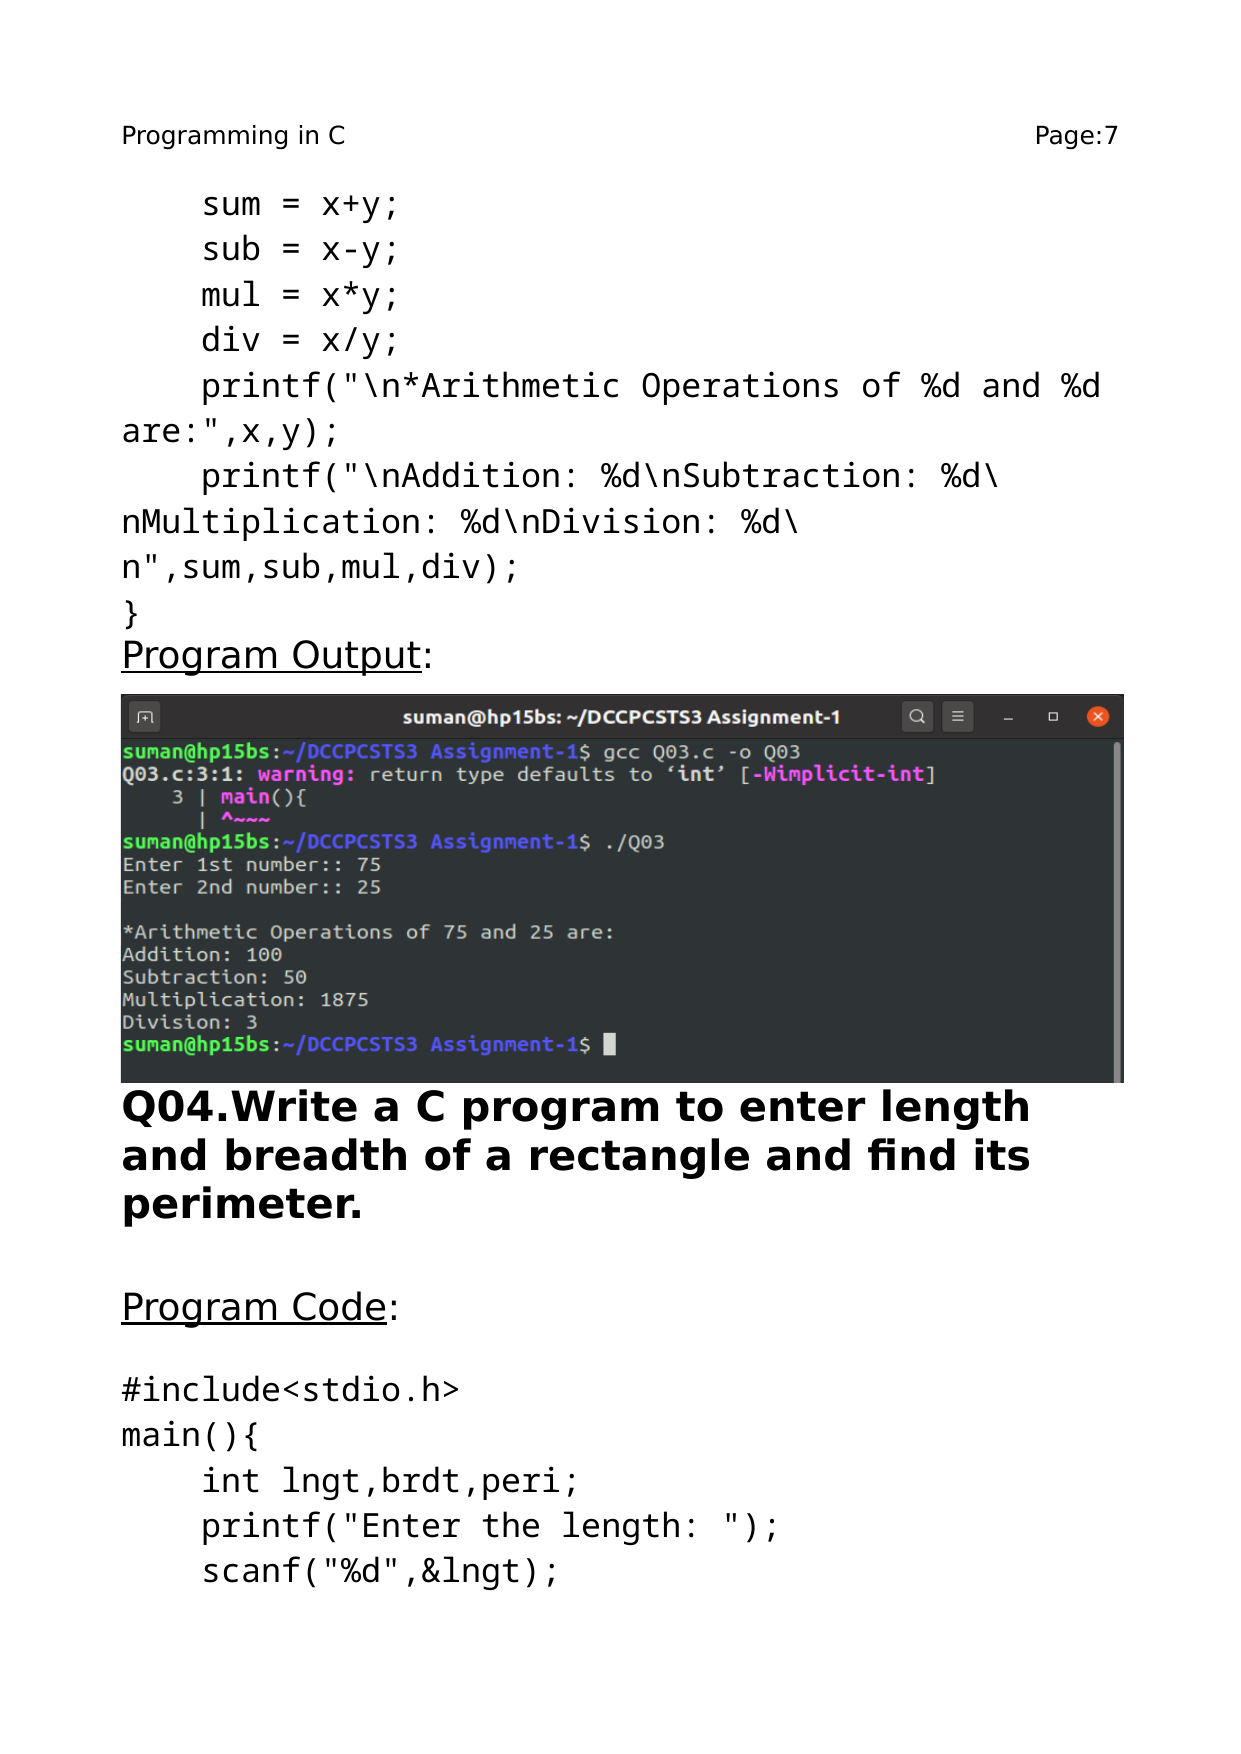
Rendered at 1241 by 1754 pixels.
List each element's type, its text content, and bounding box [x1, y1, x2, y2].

text #include<stdio.h> [121, 1366, 1119, 1411]
text div = x/y; [121, 316, 1119, 361]
text mul = x*y; [121, 271, 1119, 316]
text Program Code: [121, 1285, 1119, 1329]
text scanf("%d",&lngt); [121, 1547, 1119, 1593]
text [121, 677, 1119, 694]
text main(){ [121, 1411, 1119, 1456]
picture [120, 694, 1124, 1083]
text Program Output: [121, 634, 1119, 677]
text sub = x-y; [121, 225, 1119, 271]
text printf("\nAddition: %d\nSubtraction: %d\nMultiplication: %d\nDivision: %d\n",sum,sub,mul,div); [121, 452, 1119, 588]
text printf("\n*Arithmetic Operations of %d and %d are:",x,y); [121, 361, 1119, 452]
text } [121, 588, 1119, 634]
text Q04.Write a C program to enter length and breadth of a rectangle and find its perimeter. [121, 1083, 1119, 1228]
text sum = x+y; [121, 180, 1119, 225]
text int lngt,brdt,peri; [121, 1456, 1119, 1502]
text printf("Enter the length: "); [121, 1502, 1119, 1547]
